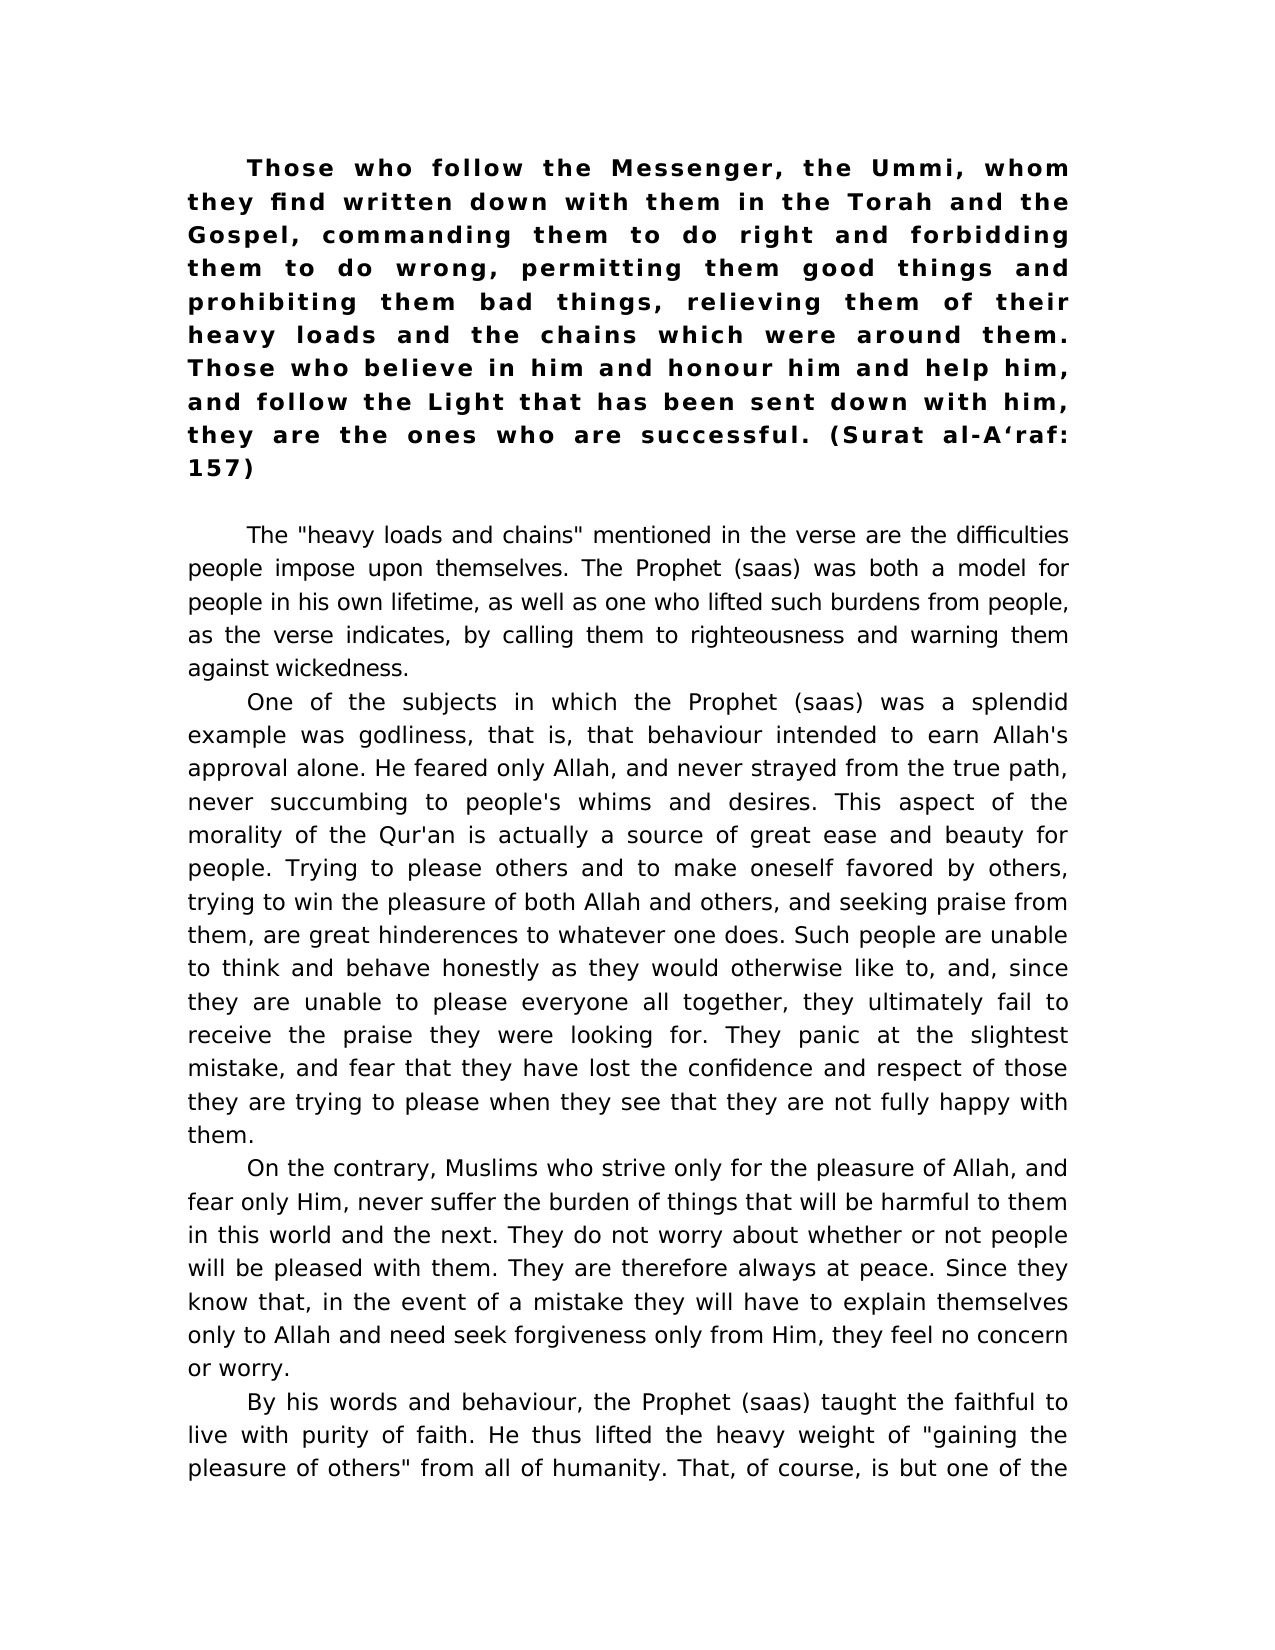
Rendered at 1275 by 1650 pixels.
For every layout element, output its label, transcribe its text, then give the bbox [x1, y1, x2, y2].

text Those who follow the Messenger, the Ummi, whom they find written down with them in the Torah and the Gospel, commanding them to do right and forbidding them to do wrong, permitting them good things and prohibiting them bad things, relieving them of their heavy loads and the chains which were around them. Those who believe in him and honour him and help him, and follow the Light that has been sent down with him, they are the ones who are successful. (Surat al-A‘raf: 157) [187, 150, 1070, 483]
text By his words and behaviour, the Prophet (saas) taught the faithful to live with purity of faith. He thus lifted the heavy weight of "gaining the pleasure of others" from all of humanity. That, of course, is but one of the [187, 1383, 1070, 1483]
text On the contrary, Muslims who strive only for the pleasure of Allah, and fear only Him, never suffer the burden of things that will be harmful to them in this world and the next. They do not worry about whether or not people will be pleased with them. They are therefore always at peace. Since they know that, in the event of a mistake they will have to explain themselves only to Allah and need seek forgiveness only from Him, they feel no concern or worry. [187, 1150, 1070, 1383]
text One of the subjects in which the Prophet (saas) was a splendid example was godliness, that is, that behaviour intended to earn Allah's approval alone. He feared only Allah, and never strayed from the true path, never succumbing to people's whims and desires. This aspect of the morality of the Qur'an is actually a source of great ease and beauty for people. Trying to please others and to make oneself favored by others, trying to win the pleasure of both Allah and others, and seeking praise from them, are great hinderences to whatever one does. Such people are unable to think and behave honestly as they would otherwise like to, and, since they are unable to please everyone all together, they ultimately fail to receive the praise they were looking for. They panic at the slightest mistake, and fear that they have lost the confidence and respect of those they are trying to please when they see that they are not fully happy with them. [187, 683, 1070, 1150]
text The "heavy loads and chains" mentioned in the verse are the difficulties people impose upon themselves. The Prophet (saas) was both a model for people in his own lifetime, as well as one who lifted such burdens from people, as the verse indicates, by calling them to righteousness and warning them against wickedness. [187, 517, 1070, 683]
